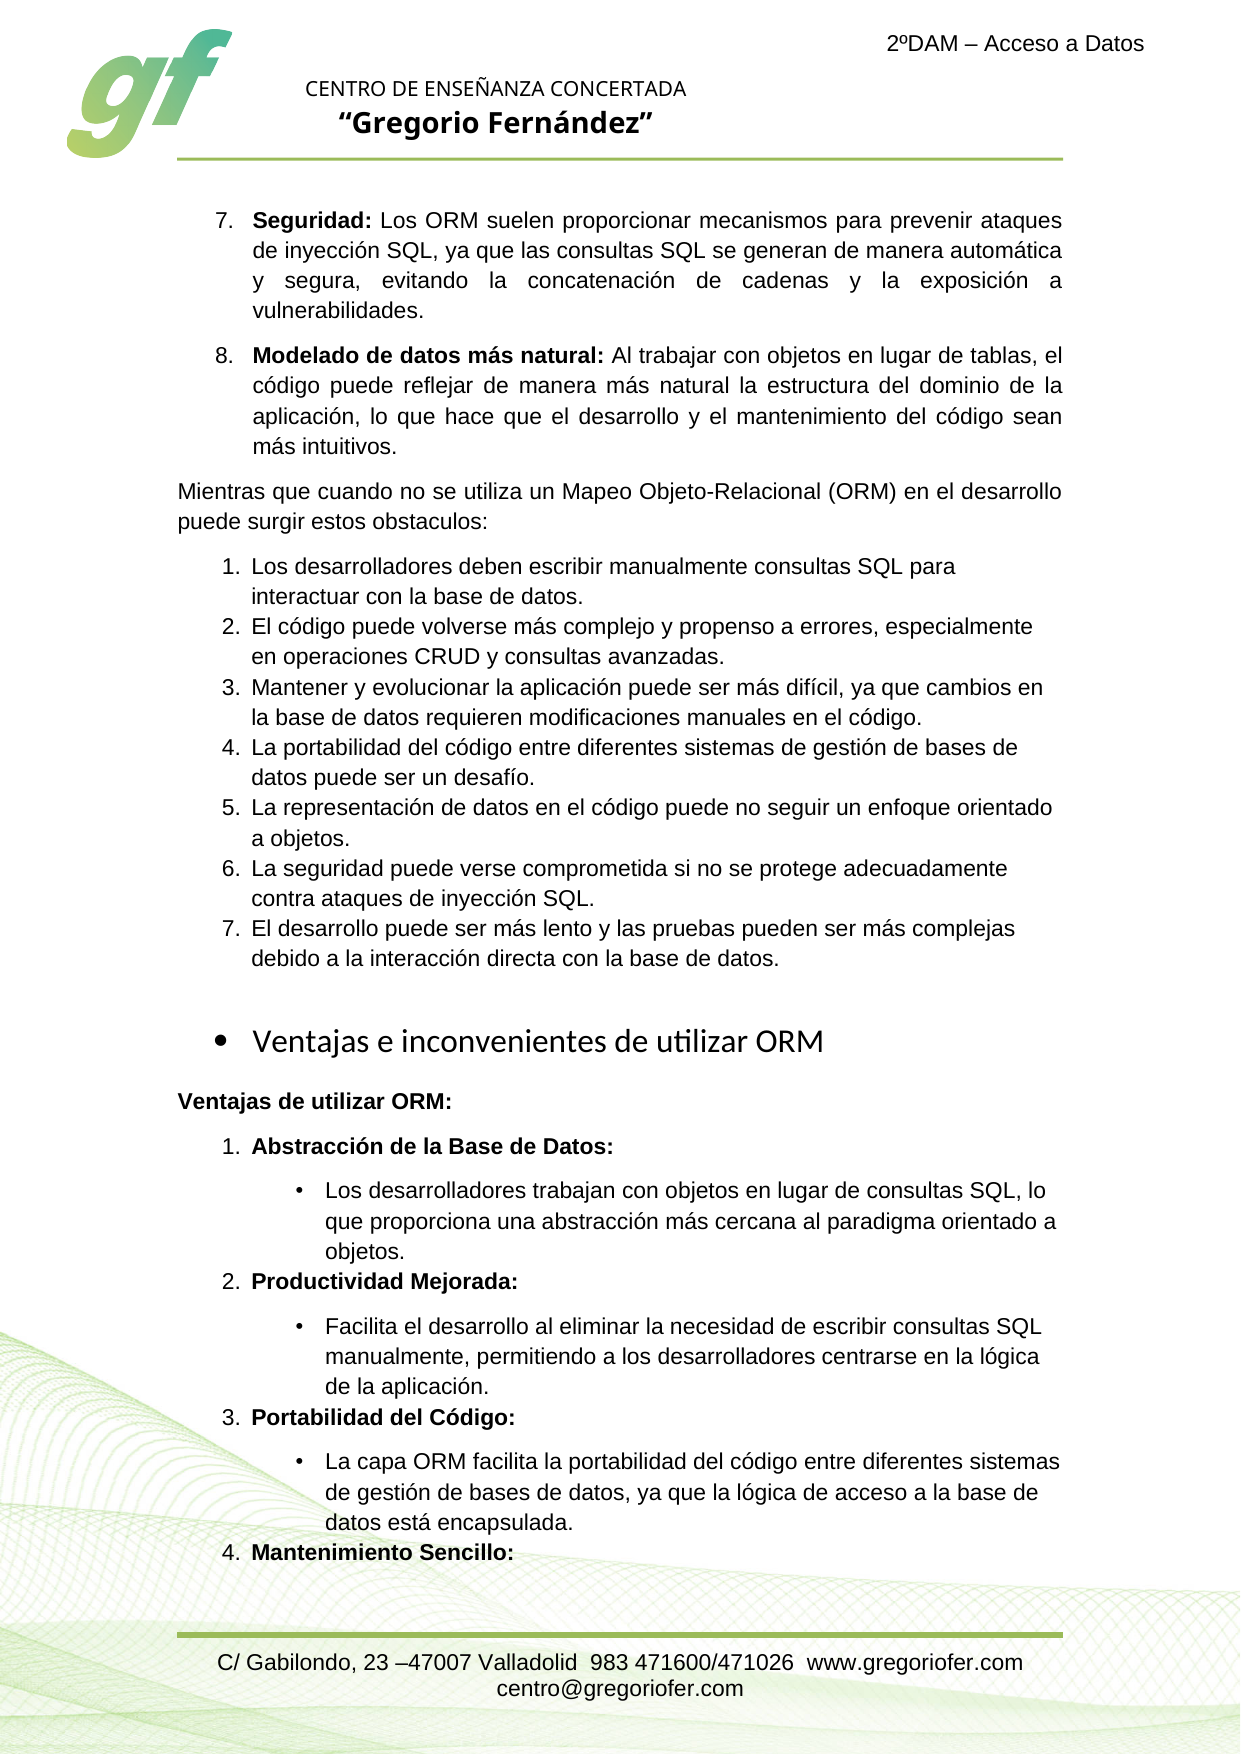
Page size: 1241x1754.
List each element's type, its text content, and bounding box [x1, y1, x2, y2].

list La representación de datos en el código puede no seguir un enfoque orientado a objetos. [222, 794, 1063, 851]
list El código puede volverse más complejo y propenso a errores, especialmente en operaciones CRUD y consultas avanzadas. [222, 613, 1063, 669]
list Seguridad: Los ORM suelen proporcionar mecanismos para prevenir ataques de inyección SQL, ya que las consultas SQL se generan de manera automática y segura, evitando la concatenación de cadenas y la exposición a vulnerabilidades. [215, 207, 1063, 324]
list Abstracción de la Base de Datos: [222, 1133, 1063, 1159]
text Ventajas de utilizar ORM: [177, 1088, 1063, 1114]
list La portabilidad del código entre diferentes sistemas de gestión de bases de datos puede ser un desafío. [222, 734, 1063, 790]
list El desarrollo puede ser más lento y las pruebas pueden ser más complejas debido a la interacción directa con la base de datos. [222, 915, 1063, 972]
list Modelado de datos más natural: Al trabajar con objetos en lugar de tablas, el código puede reflejar de manera más natural la estructura del dominio de la aplicación, lo que hace que el desarrollo y el mantenimiento del código sean más intuitivos. [215, 342, 1063, 459]
list Mantener y evolucionar la aplicación puede ser más difícil, ya que cambios en la base de datos requieren modificaciones manuales en el código. [222, 673, 1063, 730]
list Productividad Mejorada: [222, 1268, 1063, 1294]
list Ventajas e inconvenientes de utilizar ORM [215, 1020, 1063, 1061]
list La capa ORM facilita la portabilidad del código entre diferentes sistemas de gestión de bases de datos, ya que la lógica de acceso a la base de datos está encapsulada. [295, 1448, 1063, 1535]
list La seguridad puede verse comprometida si no se protege adecuadamente contra ataques de inyección SQL. [222, 855, 1063, 911]
text Mientras que cuando no se utiliza un Mapeo Objeto-Relacional (ORM) en el desarrollo puede surgir estos obstaculos: [177, 478, 1063, 534]
list Los desarrolladores trabajan con objetos en lugar de consultas SQL, lo que proporciona una abstracción más cercana al paradigma orientado a objetos. [295, 1177, 1063, 1264]
picture [67, 29, 233, 158]
list Portabilidad del Código: [222, 1403, 1063, 1430]
list Los desarrolladores deben escribir manualmente consultas SQL para interactuar con la base de datos. [222, 553, 1063, 609]
list Mantenimiento Sencillo: [222, 1539, 1063, 1565]
picture [0, 698, 1241, 1754]
list Facilita el desarrollo al eliminar la necesidad de escribir consultas SQL manualmente, permitiendo a los desarrolladores centrarse en la lógica de la aplicación. [295, 1313, 1063, 1400]
